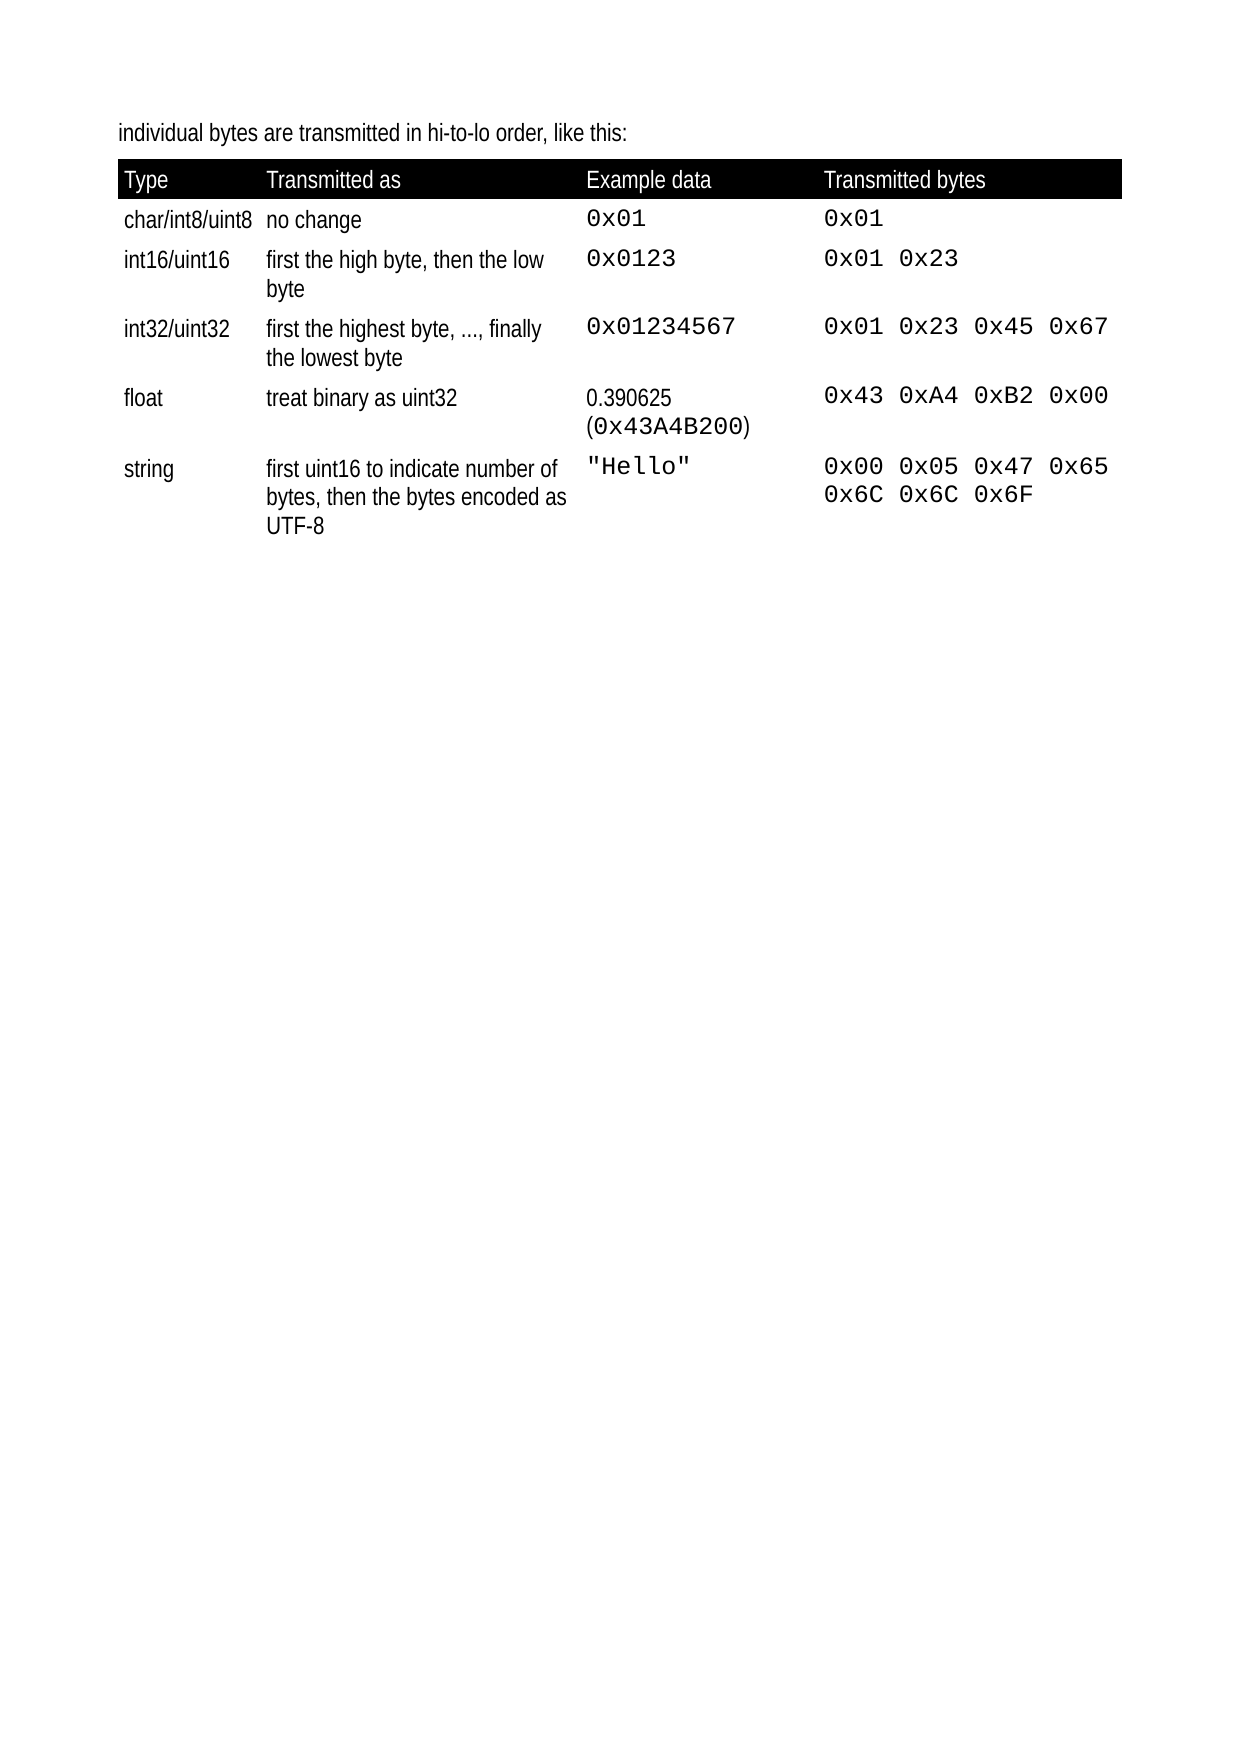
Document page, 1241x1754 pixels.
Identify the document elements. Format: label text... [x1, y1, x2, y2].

table_cell 0x01 [818, 199, 1122, 239]
table_header Example data [581, 159, 818, 199]
table_cell 0x01234567 [581, 308, 818, 377]
table_cell float [118, 377, 261, 448]
table_cell 0x01 [581, 199, 818, 239]
table_cell 0x0123 [581, 240, 818, 308]
table_cell int16/uint16 [118, 240, 261, 308]
table_cell 0x00 0x05 0x47 0x65 0x6C 0x6C 0x6F [818, 448, 1122, 545]
table_cell 0.390625 (0x43A4B200) [581, 377, 818, 448]
table_header Transmitted bytes [818, 159, 1122, 199]
table_cell int32/uint32 [118, 308, 261, 377]
table_cell "Hello" [581, 448, 818, 545]
table_cell string [118, 448, 261, 545]
table_header Transmitted as [261, 159, 581, 199]
table_cell 0x01 0x23 0x45 0x67 [818, 308, 1122, 377]
table_cell char/int8/uint8 [118, 199, 261, 239]
table_cell first the highest byte, ..., finally the lowest byte [261, 308, 581, 377]
table_cell 0x01 0x23 [818, 240, 1122, 308]
table_cell no change [261, 199, 581, 239]
table_cell 0x43 0xA4 0xB2 0x00 [818, 377, 1122, 448]
table_header Type [118, 159, 261, 199]
table_cell treat binary as uint32 [261, 377, 581, 448]
table_cell first the high byte, then the low byte [261, 240, 581, 308]
text individual bytes are transmitted in hi-to-lo order, like this: [118, 118, 1122, 147]
table_cell first uint16 to indicate number of bytes, then the bytes encoded as UTF-8 [261, 448, 581, 545]
